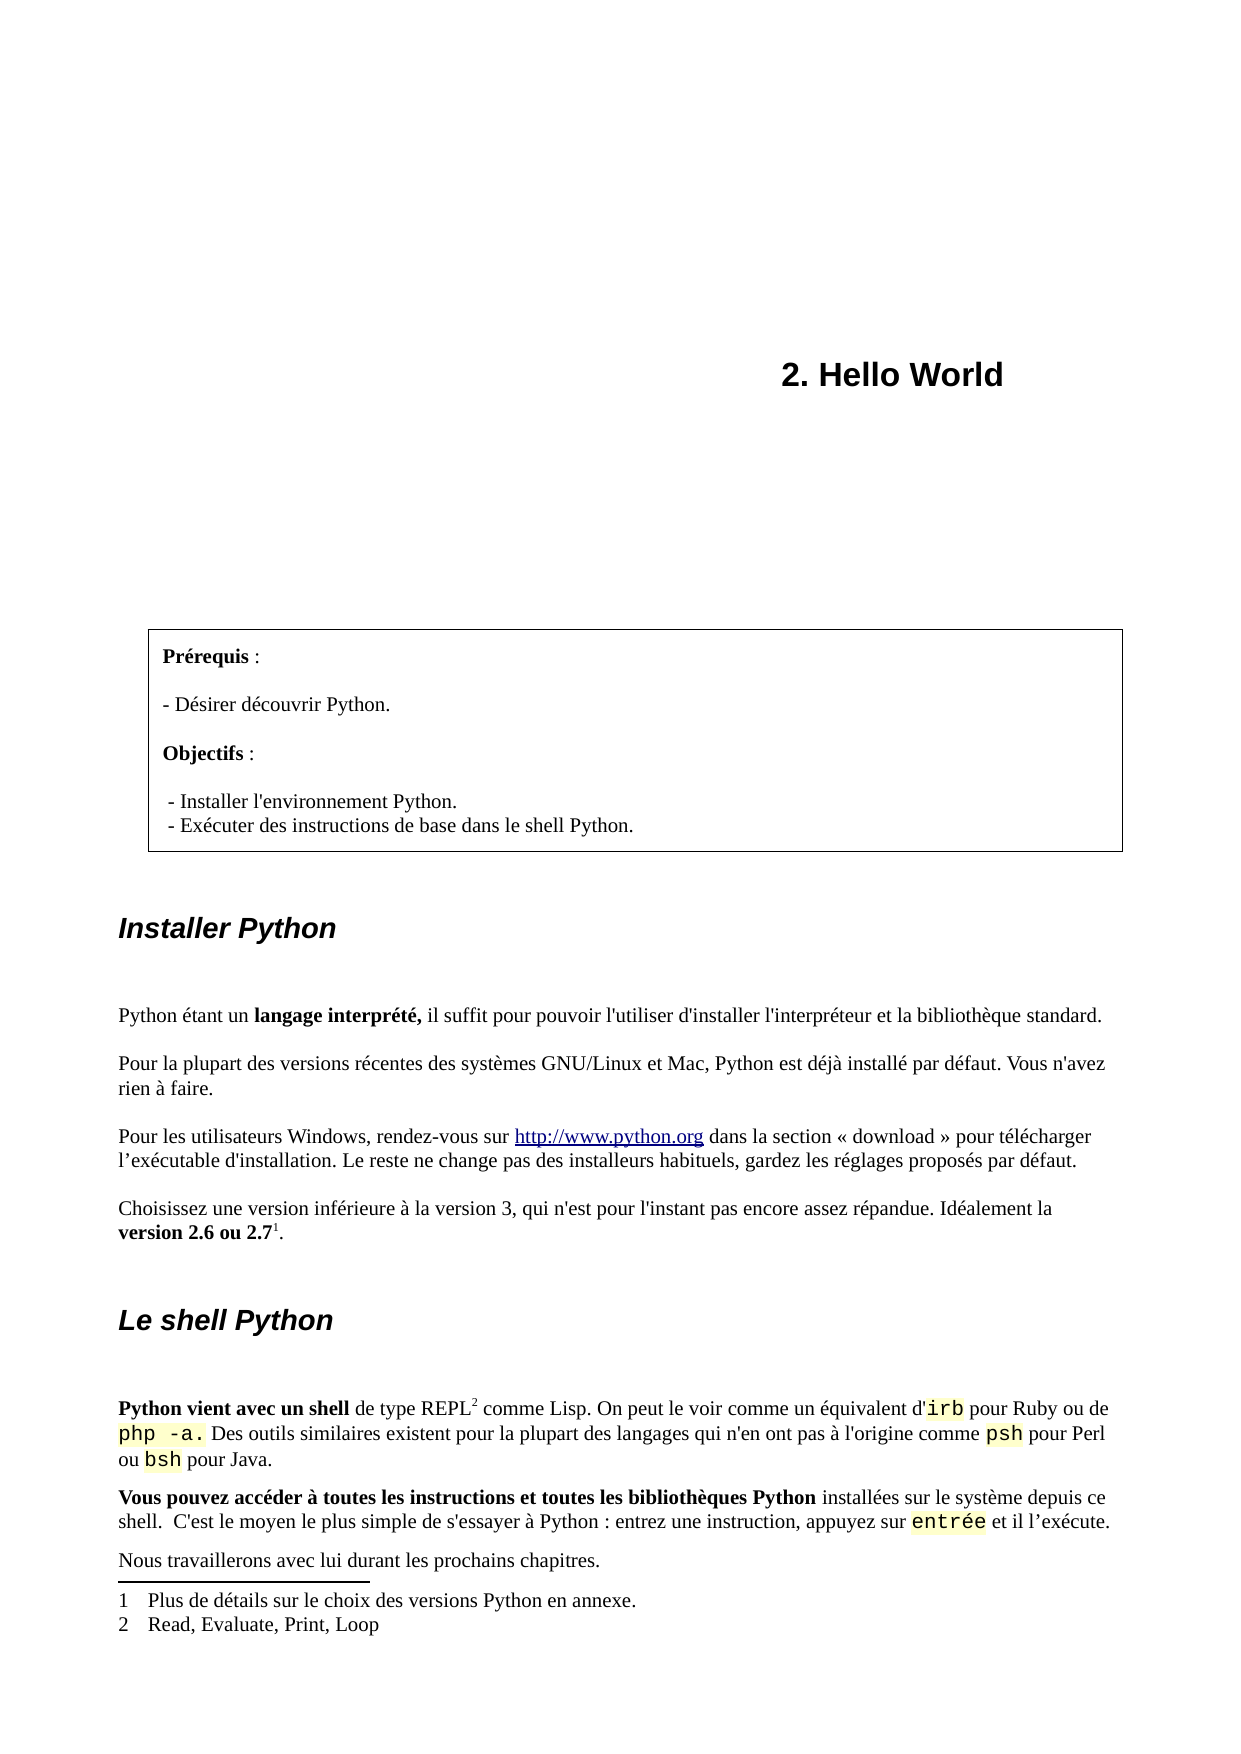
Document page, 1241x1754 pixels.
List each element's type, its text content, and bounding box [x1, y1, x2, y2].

text Objectifs : [149, 726, 1122, 764]
text Vous pouvez accéder à toutes les instructions et toutes les bibliothèques Python installées sur le système depuis ce shell. C'est le moyen le plus simple de s'essayer à Python : entrez une instruction, appuyez sur entrée et il l’exécute. [118, 1485, 1122, 1535]
text Pour la plupart des versions récentes des systèmes GNU/Linux et Mac, Python est déjà installé par défaut. Vous n'avez rien à faire. [118, 1051, 1122, 1099]
text - Désirer découvrir Python. [149, 677, 1122, 716]
subtitle Le shell Python [118, 1303, 1122, 1336]
text Nous travaillerons avec lui durant les prochains chapitres. [118, 1547, 1122, 1572]
text Python vient avec un shell de type REPL comme Lisp. On peut le voir comme un équivalent d'irb pour Ruby ou de php -a. Des outils similaires existent pour la plupart des langages qui n'en ont pas à l'origine comme psh pour Perl ou bsh pour Java. [118, 1396, 1122, 1473]
text Plus de détails sur le choix des versions Python en annexe. [118, 1588, 1122, 1612]
subtitle Installer Python [118, 911, 1122, 944]
text - Exécuter des instructions de base dans le shell Python. [149, 798, 1122, 851]
text Pour les utilisateurs Windows, rendez-vous sur http://www.python.org dans la section « download » pour télécharger l’exécutable d'installation. Le reste ne change pas des installeurs habituels, gardez les réglages proposés par défaut. [118, 1123, 1122, 1172]
text Read, Evaluate, Print, Loop [118, 1612, 1122, 1636]
text Prérequis : [149, 630, 1122, 668]
subtitle 2. Hello World [118, 354, 1004, 393]
text Python étant un langage interprété, il suffit pour pouvoir l'utiliser d'installer l'interpréteur et la bibliothèque standard. [118, 1003, 1122, 1027]
text Choisissez une version inférieure à la version 3, qui n'est pour l'instant pas encore assez répandue. Idéalement la version 2.6 ou 2.7. [118, 1196, 1122, 1244]
text - Installer l'environnement Python. [149, 774, 1122, 798]
